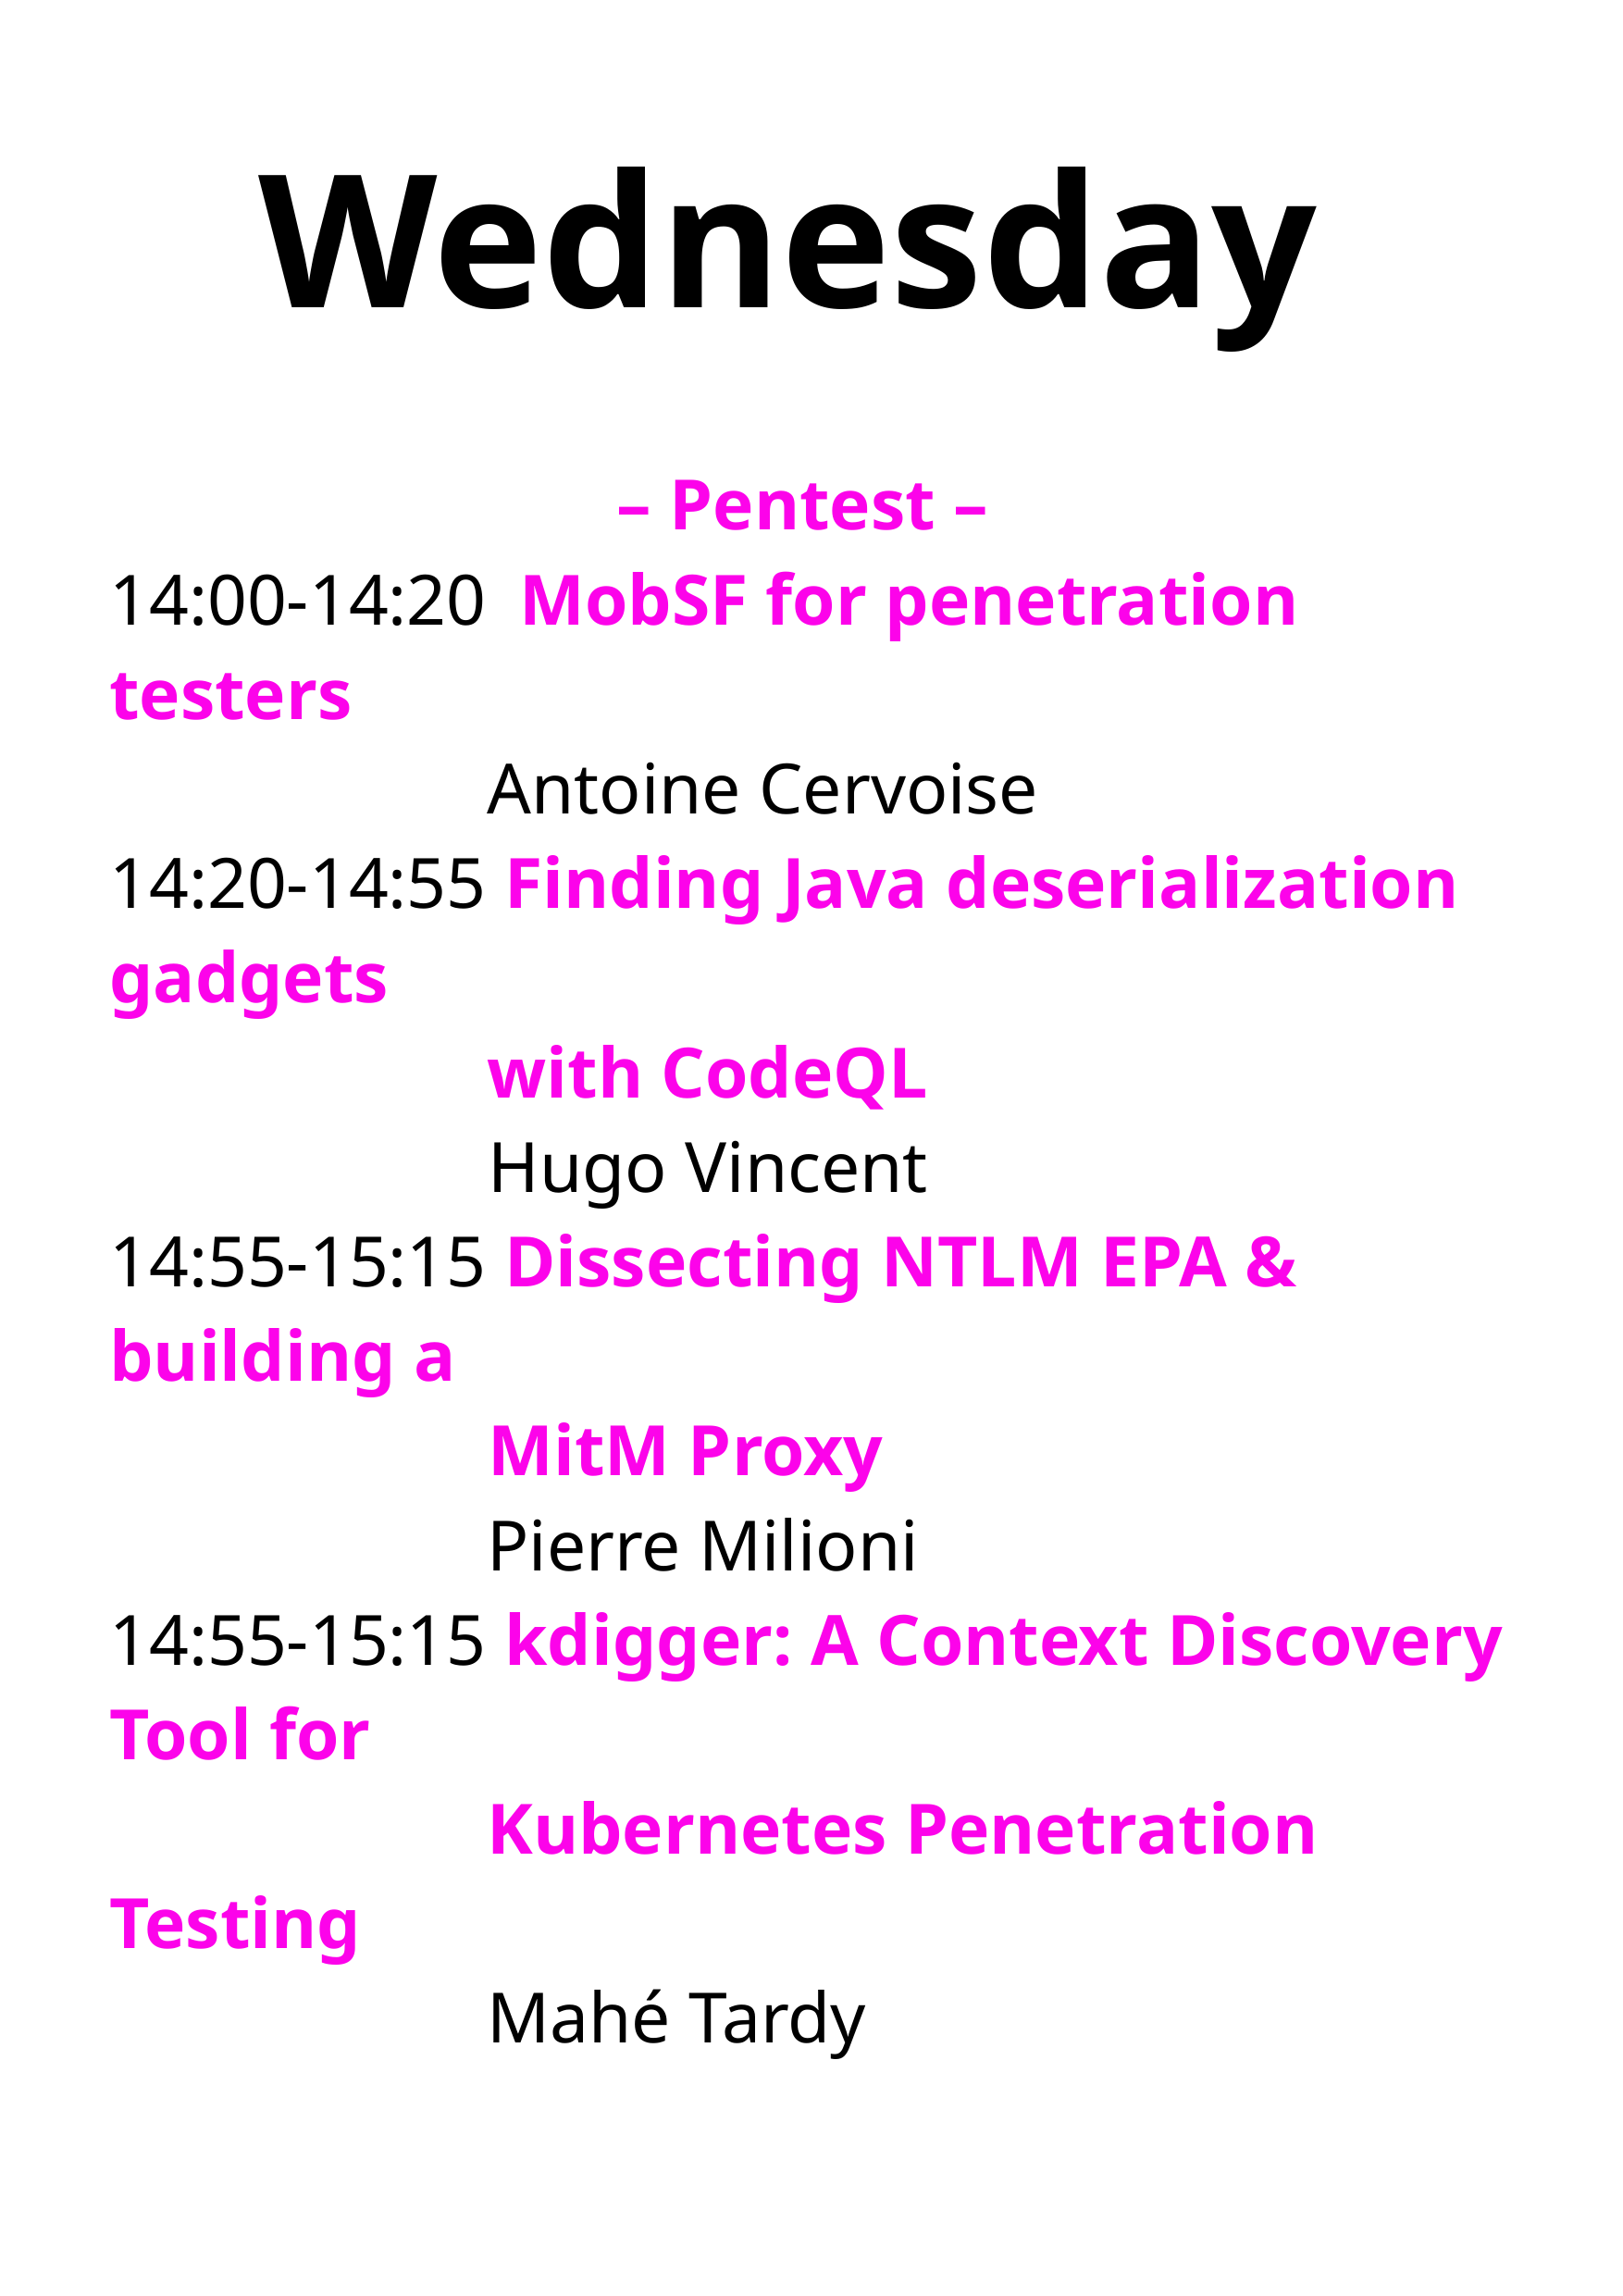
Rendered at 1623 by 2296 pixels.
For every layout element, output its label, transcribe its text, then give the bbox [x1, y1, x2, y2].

text 14:00-14:20 MobSF for penetration testers [109, 551, 1514, 739]
text MitM Proxy [109, 1401, 1514, 1496]
text Pierre Milioni [109, 1496, 1514, 1591]
text – Pentest – [109, 362, 1514, 551]
text Hugo Vincent [109, 1118, 1514, 1212]
text Antoine Cervoise [109, 739, 1514, 834]
text Kubernetes Penetration Testing [109, 1780, 1514, 1969]
text Wednesday [109, 109, 1514, 362]
text with CodeQL [109, 1024, 1514, 1118]
text 14:55-15:15 kdigger: A Context Discovery Tool for [109, 1591, 1514, 1780]
text Mahé Tardy [109, 1969, 1514, 2158]
text 14:20-14:55 Finding Java deserialization gadgets [109, 834, 1514, 1024]
text 14:55-15:15 Dissecting NTLM EPA & building a [109, 1212, 1514, 1401]
